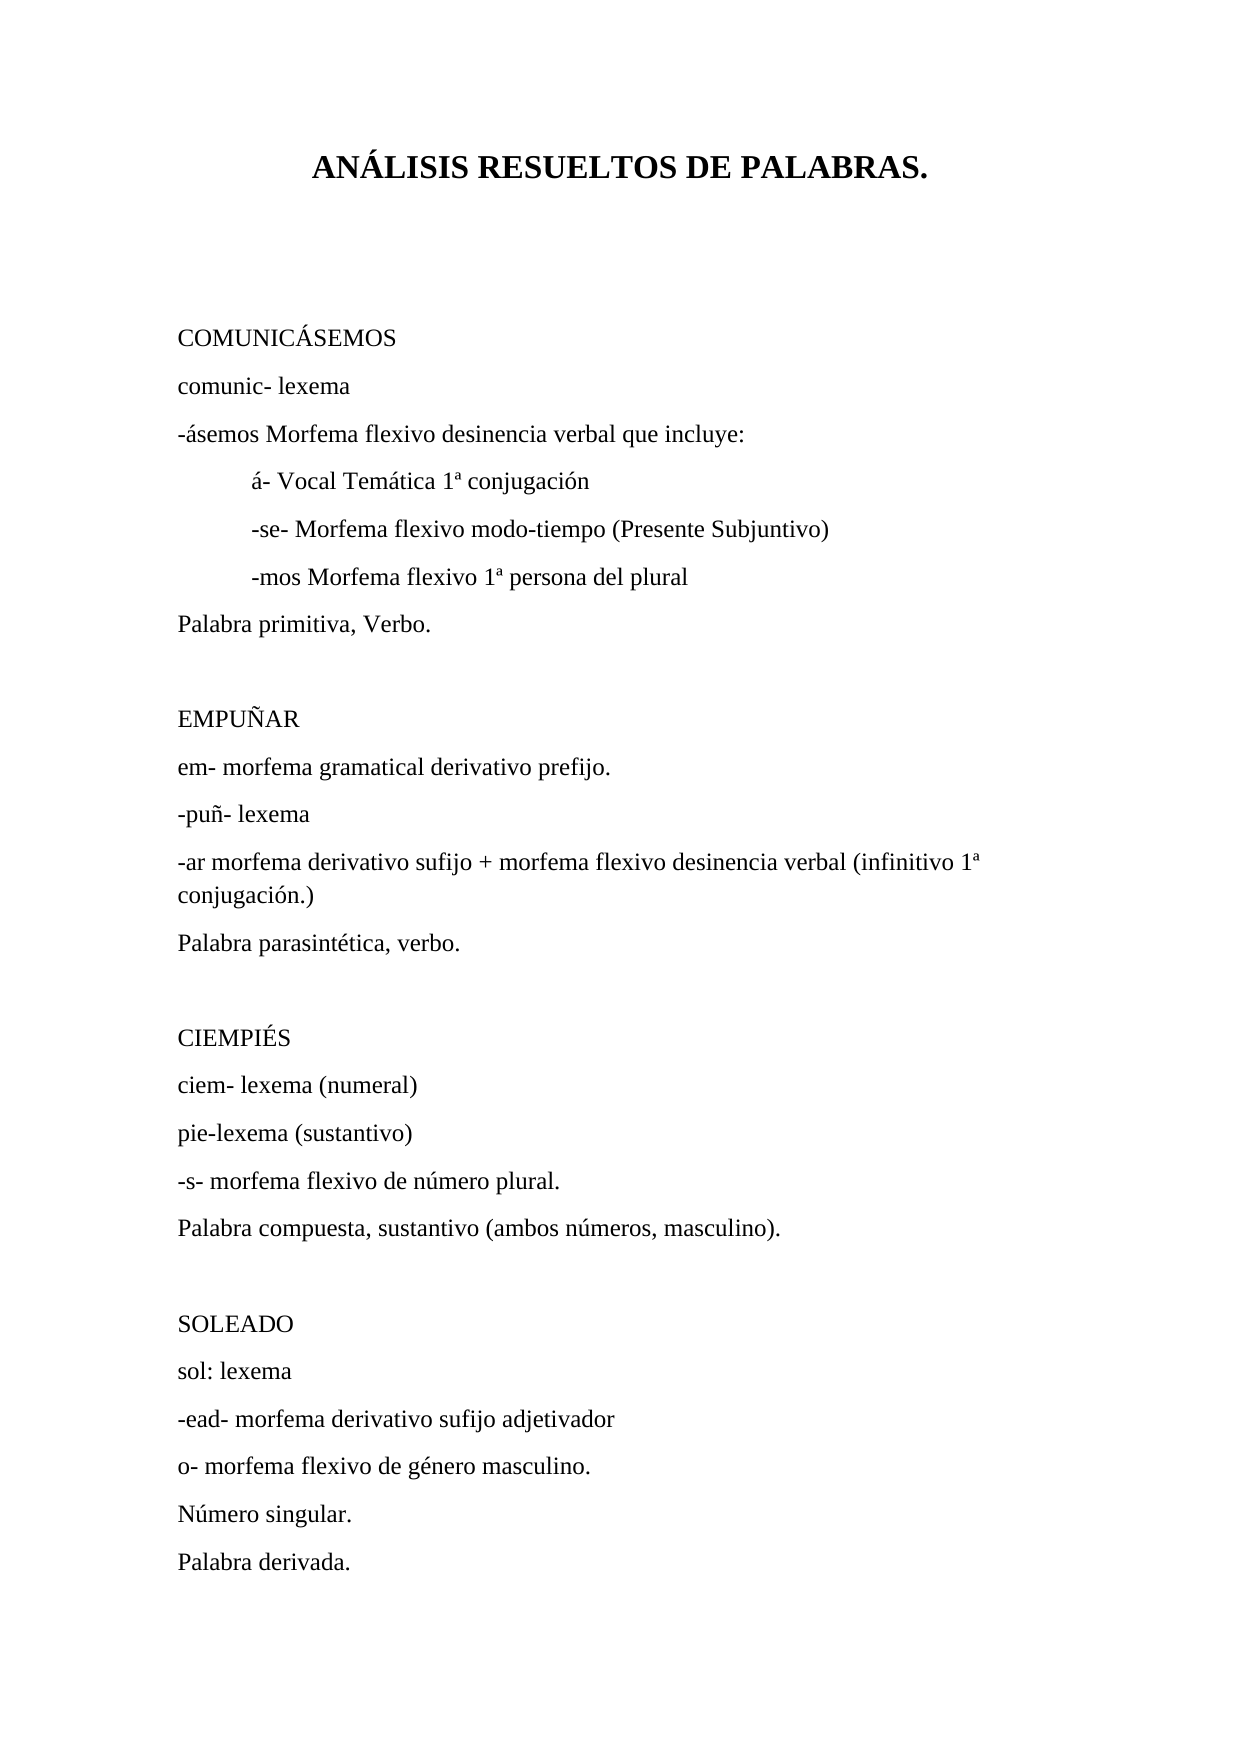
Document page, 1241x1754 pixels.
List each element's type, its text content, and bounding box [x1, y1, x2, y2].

text pie-lexema (sustantivo) [177, 1118, 1063, 1147]
text sol: lexema [177, 1356, 1063, 1385]
text ciem- lexema (numeral) [177, 1071, 1063, 1099]
text -ásemos Morfema flexivo desinencia verbal que incluye: [177, 419, 1063, 447]
text -puñ- lexema [177, 799, 1063, 828]
text COMUNICÁSEMOS [177, 323, 1063, 352]
text -ead- morfema derivativo sufijo adjetivador [177, 1404, 1063, 1433]
text o- morfema flexivo de género masculino. [177, 1451, 1063, 1480]
text Palabra derivada. [177, 1547, 1063, 1575]
text ANÁLISIS RESUELTOS DE PALABRAS. [177, 148, 1063, 186]
text Palabra compuesta, sustantivo (ambos números, masculino). [177, 1213, 1063, 1242]
text comunic- lexema [177, 371, 1063, 400]
text CIEMPIÉS [177, 1023, 1063, 1052]
text -s- morfema flexivo de número plural. [177, 1166, 1063, 1194]
text Palabra parasintética, verbo. [177, 928, 1063, 957]
text á- Vocal Temática 1ª conjugación [177, 466, 1063, 495]
text -se- Morfema flexivo modo-tiempo (Presente Subjuntivo) [177, 514, 1063, 543]
text em- morfema gramatical derivativo prefijo. [177, 752, 1063, 781]
text Número singular. [177, 1499, 1063, 1528]
text Palabra primitiva, Verbo. [177, 609, 1063, 638]
text EMPUÑAR [177, 704, 1063, 733]
text -mos Morfema flexivo 1ª persona del plural [177, 562, 1063, 590]
text -ar morfema derivativo sufijo + morfema flexivo desinencia verbal (infinitivo 1ª conjugación.) [177, 847, 1063, 909]
text SOLEADO [177, 1309, 1063, 1337]
